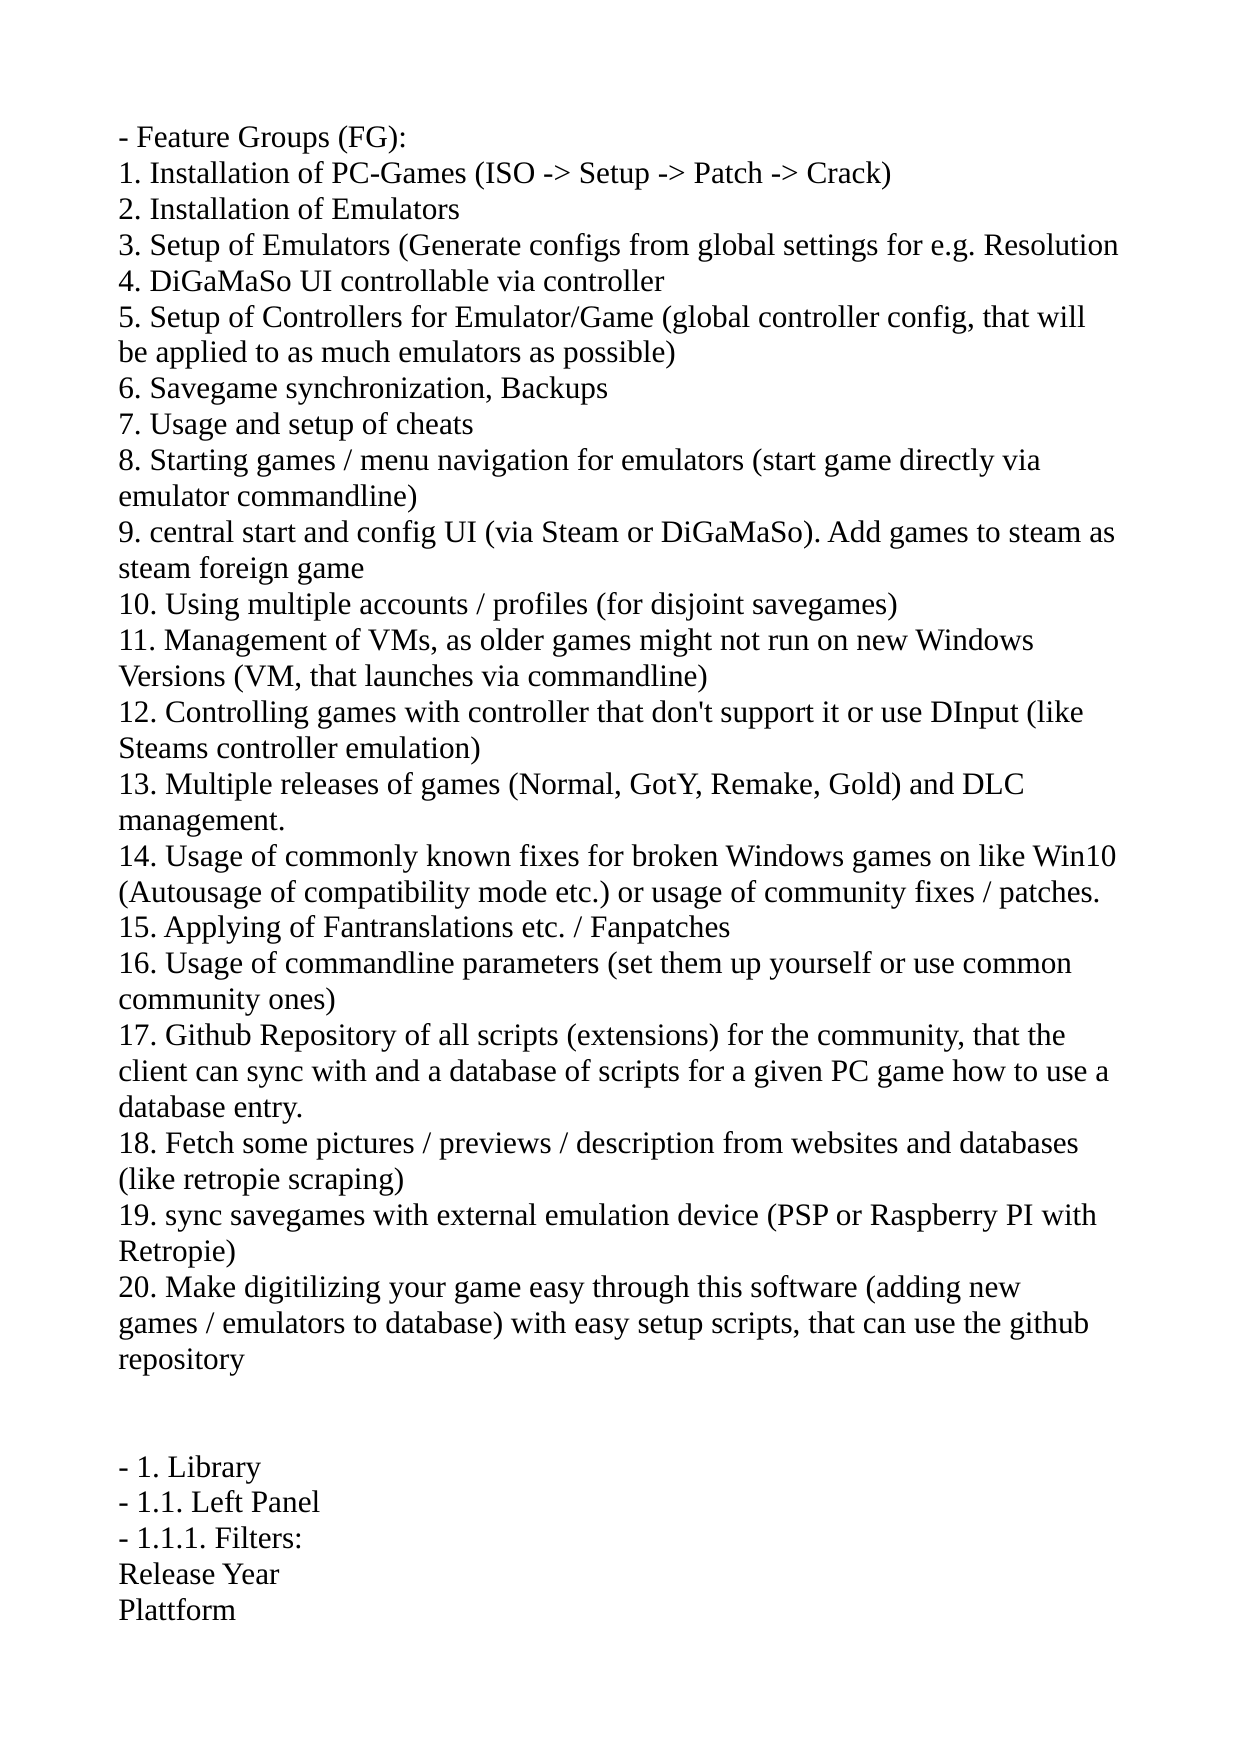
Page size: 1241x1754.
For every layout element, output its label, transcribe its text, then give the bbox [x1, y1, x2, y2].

text 11. Management of VMs, as older games might not run on new Windows Versions (VM, that launches via commandline) [118, 621, 1122, 693]
text 13. Multiple releases of games (Normal, GotY, Remake, Gold) and DLC management. [118, 765, 1122, 837]
text 20. Make digitilizing your game easy through this software (adding new games / emulators to database) with easy setup scripts, that can use the github repository [118, 1268, 1122, 1376]
text 3. Setup of Emulators (Generate configs from global settings for e.g. Resolution [118, 226, 1122, 262]
text 4. DiGaMaSo UI controllable via controller [118, 262, 1122, 298]
text 19. sync savegames with external emulation device (PSP or Raspberry PI with Retropie) [118, 1196, 1122, 1268]
text 14. Usage of commonly known fixes for broken Windows games on like Win10 (Autousage of compatibility mode etc.) or usage of community fixes / patches. [118, 837, 1122, 909]
text 16. Usage of commandline parameters (set them up yourself or use common community ones) [118, 945, 1122, 1017]
text - 1. Library [118, 1448, 1122, 1484]
text 17. Github Repository of all scripts (extensions) for the community, that the client can sync with and a database of scripts for a given PC game how to use a database entry. [118, 1017, 1122, 1124]
text Release Year [118, 1556, 1122, 1592]
text Plattform [118, 1592, 1122, 1627]
text 18. Fetch some pictures / previews / description from websites and databases (like retropie scraping) [118, 1124, 1122, 1196]
text 10. Using multiple accounts / profiles (for disjoint savegames) [118, 585, 1122, 621]
text - 1.1. Left Panel [118, 1484, 1122, 1520]
text 6. Savegame synchronization, Backups [118, 370, 1122, 406]
text 9. central start and config UI (via Steam or DiGaMaSo). Add games to steam as steam foreign game [118, 513, 1122, 585]
text 5. Setup of Controllers for Emulator/Game (global controller config, that will be applied to as much emulators as possible) [118, 298, 1122, 370]
text 15. Applying of Fantranslations etc. / Fanpatches [118, 909, 1122, 945]
text - 1.1.1. Filters: [118, 1520, 1122, 1556]
text - Feature Groups (FG): [118, 118, 1122, 154]
text 7. Usage and setup of cheats [118, 406, 1122, 442]
text 8. Starting games / menu navigation for emulators (start game directly via emulator commandline) [118, 442, 1122, 513]
text 2. Installation of Emulators [118, 190, 1122, 226]
text 1. Installation of PC-Games (ISO -> Setup -> Patch -> Crack) [118, 154, 1122, 190]
text 12. Controlling games with controller that don't support it or use DInput (like Steams controller emulation) [118, 693, 1122, 765]
